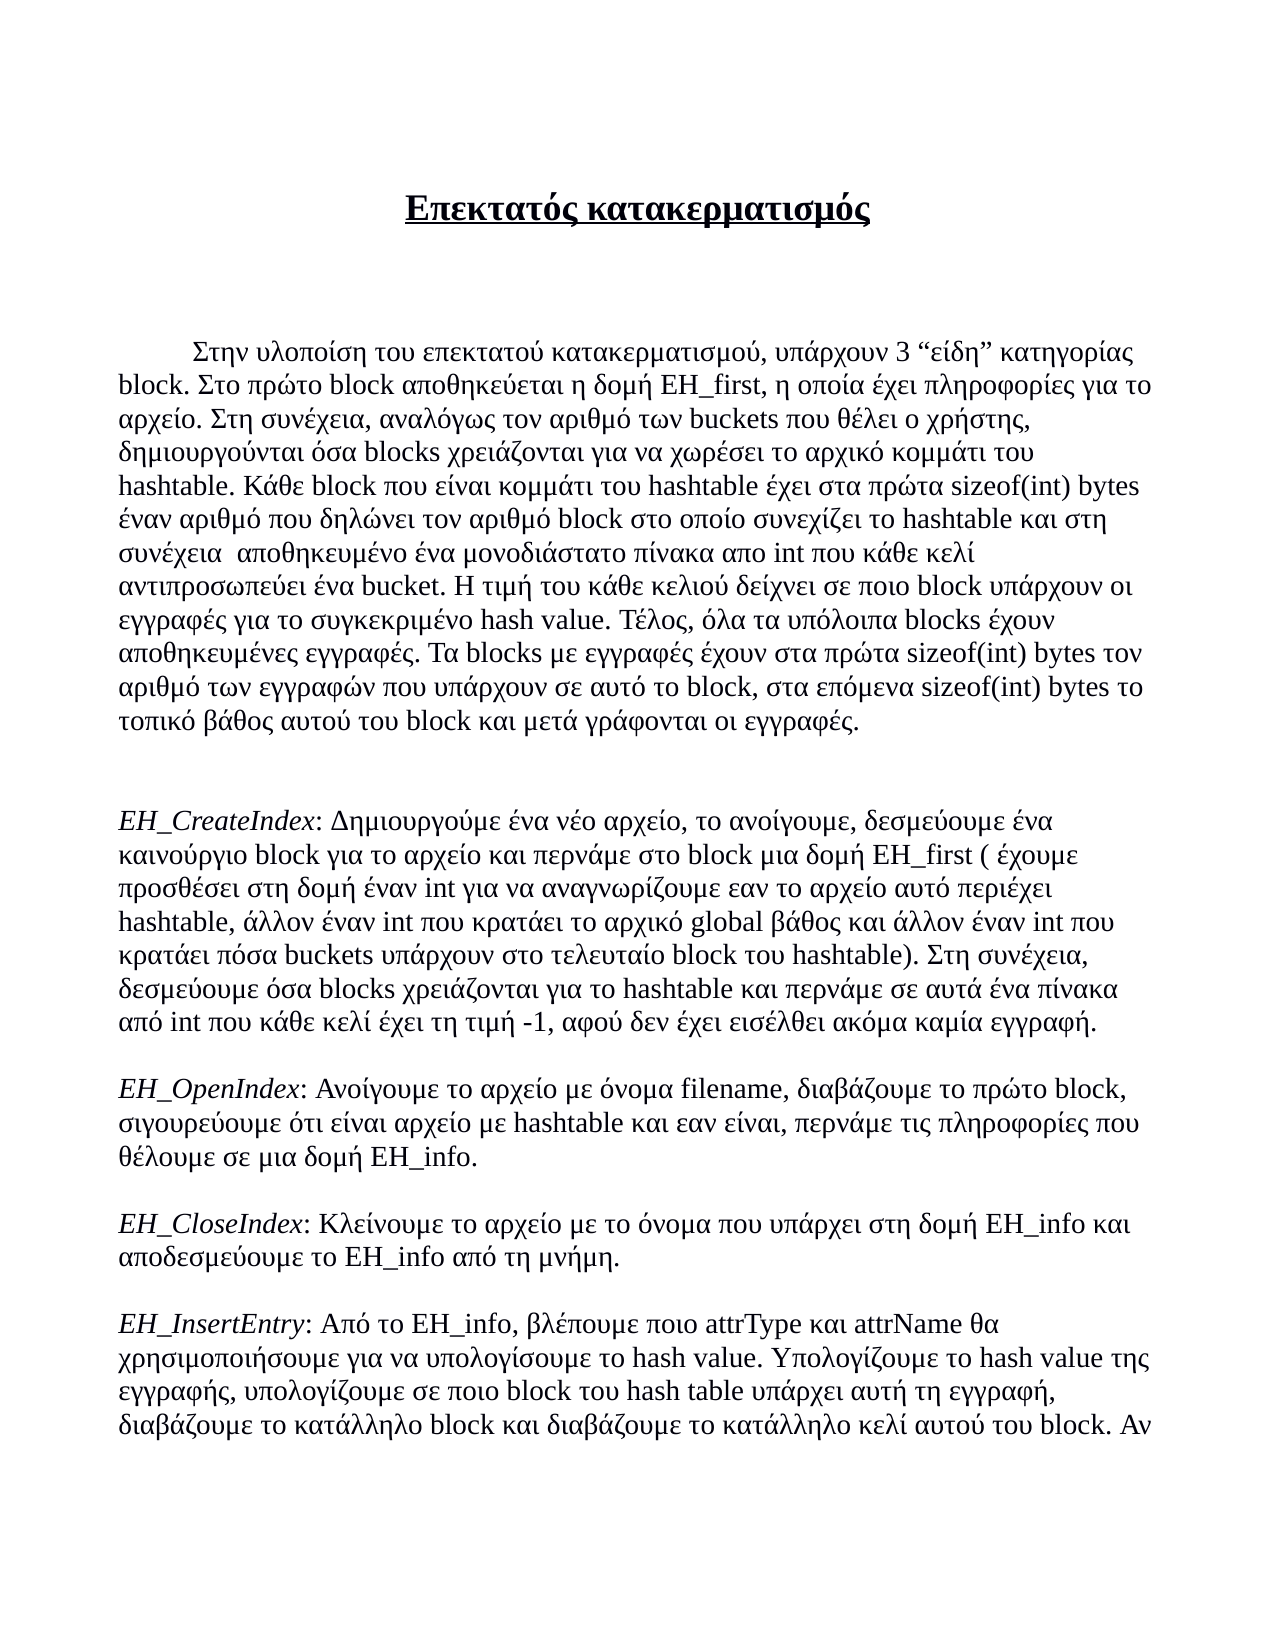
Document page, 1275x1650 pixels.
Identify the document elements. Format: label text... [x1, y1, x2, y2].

text EH_InsertEntry: Από το EH_info, βλέπουμε ποιο attrType και attrName θα χρησιμοποιήσουμε για να υπολογίσουμε το hash value. Υπολογίζουμε το hash value της εγγραφής, υπολογίζουμε σε ποιο block του hash table υπάρχει αυτή τη εγγραφή, διαβάζουμε το κατάλληλο block και διαβάζουμε το κατάλληλο κελί αυτού του block. Αν [118, 1306, 1157, 1441]
text EH_OpenIndex: Ανοίγουμε το αρχείο με όνομα filename, διαβάζουμε το πρώτο block, σιγουρεύουμε ότι είναι αρχείο με hashtable και εαν είναι, περνάμε τις πληροφορίες που θέλουμε σε μια δομή EH_info. [118, 1072, 1157, 1172]
text EH_CloseIndex: Κλείνουμε το αρχείο με το όνομα που υπάρχει στη δομή EH_info και αποδεσμεύουμε το EH_info από τη μνήμη. [118, 1206, 1157, 1273]
text Επεκτατός κατακερματισμός [118, 185, 1157, 228]
text Στην υλοποίση του επεκτατού κατακερματισμού, υπάρχουν 3 “είδη” κατηγορίας block. Στο πρώτο block αποθηκεύεται η δομή EH_first, η οποία έχει πληροφορίες για το αρχείο. Στη συνέχεια, αναλόγως τον αριθμό των buckets που θέλει ο χρήστης, δημιουργούνται όσα blocks χρειάζονται για να χωρέσει το αρχικό κομμάτι του hashtable. Κάθε block που είναι κομμάτι του hashtable έχει στα πρώτα sizeof(int) bytes έναν αριθμό που δηλώνει τον αριθμό block στο οποίο συνεχίζει το hashtable και στη συνέχεια αποθηκευμένο ένα μονοδιάστατο πίνακα απο int που κάθε κελί αντιπροσωπεύει ένα bucket. Η τιμή του κάθε κελιού δείχνει σε ποιο block υπάρχουν οι εγγραφές για το συγκεκριμένο hash value. Τέλος, όλα τα υπόλοιπα blocks έχουν αποθηκευμένες εγγραφές. Τα blocks με εγγραφές έχουν στα πρώτα sizeof(int) bytes τον αριθμό των εγγραφών που υπάρχουν σε αυτό το block, στα επόμενα sizeof(int) bytes το τοπικό βάθος αυτού του block και μετά γράφονται οι εγγραφές. [118, 334, 1157, 736]
text EH_CreateIndex: Δημιουργούμε ένα νέο αρχείο, το ανοίγουμε, δεσμεύουμε ένα καινούργιο block για το αρχείο και περνάμε στο block μια δομή EH_first ( έχουμε προσθέσει στη δομή έναν int για να αναγνωρίζουμε εαν το αρχείο αυτό περιέχει hashtable, άλλον έναν int που κρατάει το αρχικό global βάθος και άλλον έναν int που κρατάει πόσα buckets υπάρχουν στο τελευταίο block του hashtable). Στη συνέχεια, δεσμεύουμε όσα blocks χρειάζονται για το hashtable και περνάμε σε αυτά ένα πίνακα από int που κάθε κελί έχει τη τιμή -1, αφού δεν έχει εισέλθει ακόμα καμία εγγραφή. [118, 803, 1157, 1038]
